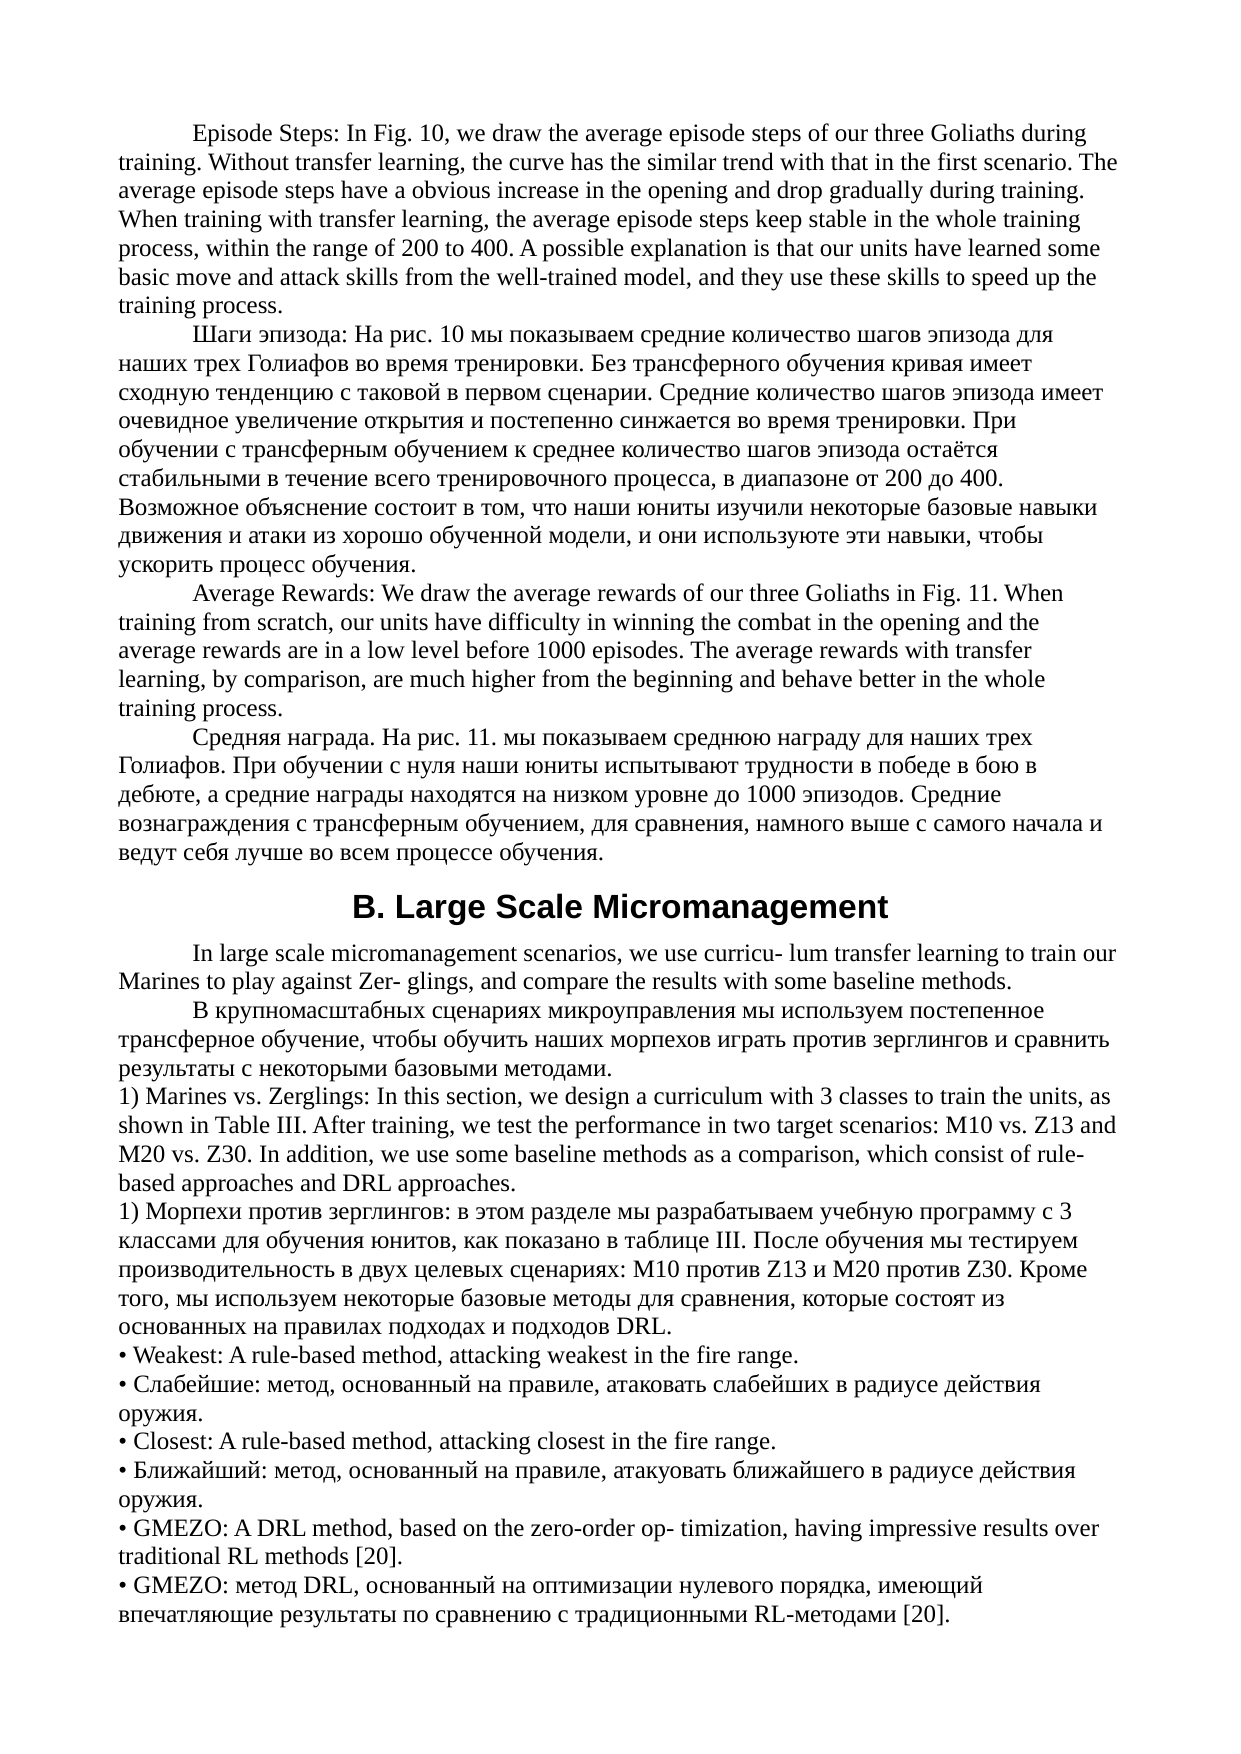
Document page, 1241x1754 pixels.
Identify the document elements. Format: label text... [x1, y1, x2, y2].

text • Ближайший: метод, основанный на правиле, атакуовать ближайшего в радиусе действия оружия. [118, 1455, 1122, 1513]
text Средняя награда. На рис. 11. мы показываем среднюю награду для наших трех Голиафов. При обучении с нуля наши юниты испытывают трудности в победе в бою в дебюте, а средние награды находятся на низком уровне до 1000 эпизодов. Средние вознаграждения с трансферным обучением, для сравнения, намного выше с самого начала и ведут себя лучше во всем процессе обучения. [118, 722, 1122, 866]
text Episode Steps: In Fig. 10, we draw the average episode steps of our three Goliaths during training. Without transfer learning, the curve has the similar trend with that in the first scenario. The average episode steps have a obvious increase in the opening and drop gradually during training. When training with transfer learning, the average episode steps keep stable in the whole training process, within the range of 200 to 400. A possible explanation is that our units have learned some basic move and attack skills from the well-trained model, and they use these skills to speed up the training process. [118, 118, 1122, 319]
text Шаги эпизода: На рис. 10 мы показываем средние количество шагов эпизода для наших трех Голиафов во время тренировки. Без трансферного обучения кривая имеет сходную тенденцию с таковой в первом сценарии. Средние количество шагов эпизода имеет очевидное увеличение открытия и постепенно синжается во время тренировки. При обучении с трансферным обучением к среднее количество шагов эпизода остаётся стабильными в течение всего тренировочного процесса, в диапазоне от 200 до 400. Возможное объяснение состоит в том, что наши юниты изучили некоторые базовые навыки движения и атаки из хорошо обученной модели, и они используюте эти навыки, чтобы ускорить процесс обучения. [118, 319, 1122, 578]
text В крупномасштабных сценариях микроуправления мы используем постепенное трансферное обучение, чтобы обучить наших морпехов играть против зерглингов и сравнить результаты с некоторыми базовыми методами. [118, 995, 1122, 1081]
subtitle B. Large Scale Micromanagement [118, 886, 1122, 925]
text • Closest: A rule-based method, attacking closest in the fire range. [118, 1426, 1122, 1455]
text • Слабейшие: метод, основанный на правиле, атаковать слабейших в радиусе действия оружия. [118, 1369, 1122, 1426]
text In large scale micromanagement scenarios, we use curricu- lum transfer learning to train our Marines to play against Zer- glings, and compare the results with some baseline methods. [118, 938, 1122, 995]
text • GMEZO: метод DRL, основанный на оптимизации нулевого порядка, имеющий впечатляющие результаты по сравнению с традиционными RL-методами [20]. [118, 1570, 1122, 1628]
text 1) Marines vs. Zerglings: In this section, we design a curriculum with 3 classes to train the units, as shown in Table III. After training, we test the performance in two target scenarios: M10 vs. Z13 and M20 vs. Z30. In addition, we use some baseline methods as a comparison, which consist of rule-based approaches and DRL approaches. [118, 1081, 1122, 1196]
text 1) Морпехи против зерглингов: в этом разделе мы разрабатываем учебную программу с 3 классами для обучения юнитов, как показано в таблице III. После обучения мы тестируем производительность в двух целевых сценариях: M10 против Z13 и M20 против Z30. Кроме того, мы используем некоторые базовые методы для сравнения, которые состоят из основанных на правилах подходах и подходов DRL. [118, 1196, 1122, 1340]
text • GMEZO: A DRL method, based on the zero-order op- timization, having impressive results over traditional RL methods [20]. [118, 1513, 1122, 1570]
text • Weakest: A rule-based method, attacking weakest in the fire range. [118, 1340, 1122, 1369]
text Average Rewards: We draw the average rewards of our three Goliaths in Fig. 11. When training from scratch, our units have difficulty in winning the combat in the opening and the average rewards are in a low level before 1000 episodes. The average rewards with transfer learning, by comparison, are much higher from the beginning and behave better in the whole training process. [118, 578, 1122, 722]
